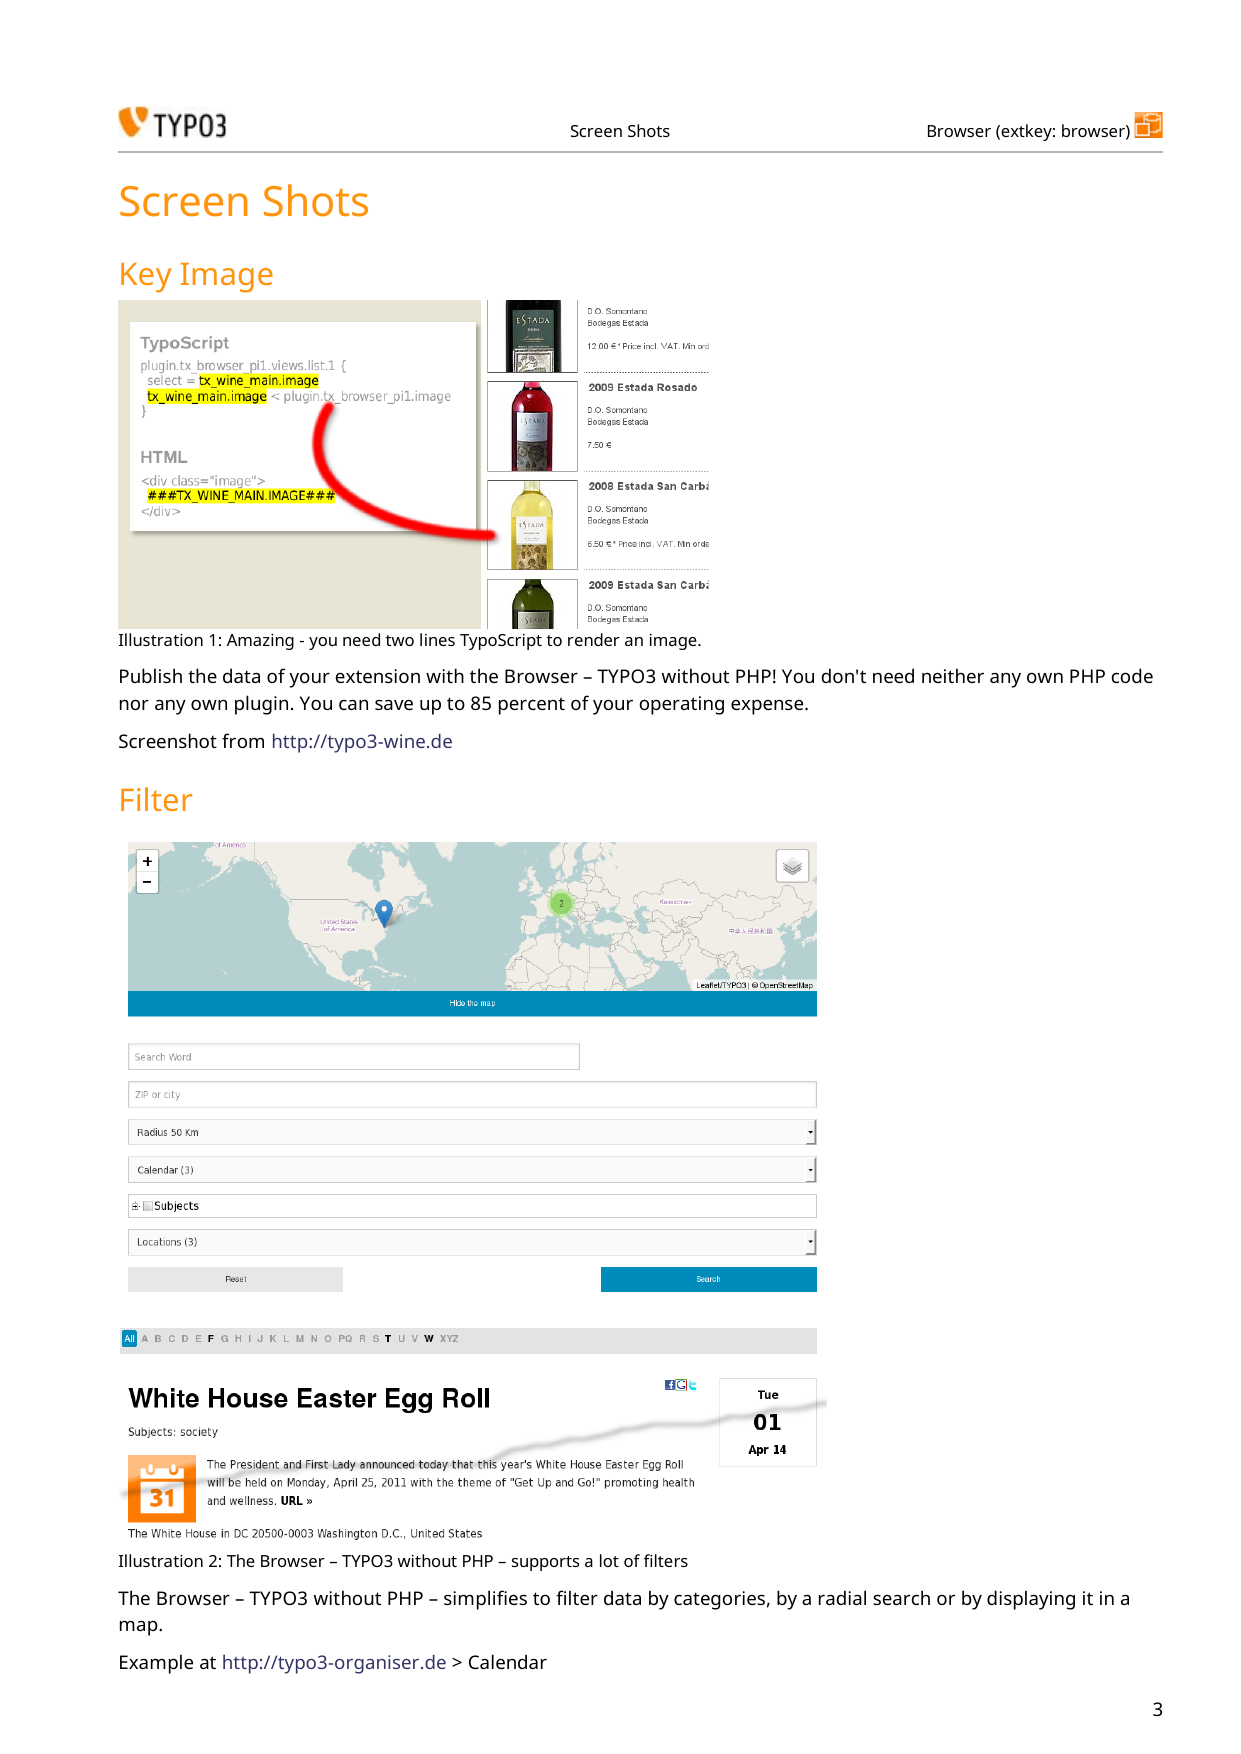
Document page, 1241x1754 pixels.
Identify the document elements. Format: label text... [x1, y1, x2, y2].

text Screenshot from http://typo3-wine.de [118, 728, 1163, 754]
text Publish the data of your extension with the Browser – TYPO3 without PHP! You don't need neither any own PHP code nor any own plugin. You can save up to 85 percent of your operating expense. [118, 663, 1163, 716]
text Example at http://typo3-organiser.de > Calendar [118, 1649, 1163, 1675]
text The Browser – TYPO3 without PHP – simplifies to filter data by categories, by a radial search or by displaying it in a map. [118, 1584, 1163, 1637]
picture [1134, 112, 1163, 138]
text Illustration 2: The Browser – TYPO3 without PHP – supports a lot of filters [118, 1550, 827, 1572]
picture [118, 826, 827, 1550]
picture [118, 106, 227, 138]
picture [118, 300, 709, 629]
subtitle Key Image [118, 252, 1163, 295]
subtitle Filter [118, 778, 1163, 820]
subtitle Screen Shots [118, 172, 1163, 229]
text Illustration 1: Amazing - you need two lines TypoScript to render an image. [118, 629, 709, 651]
